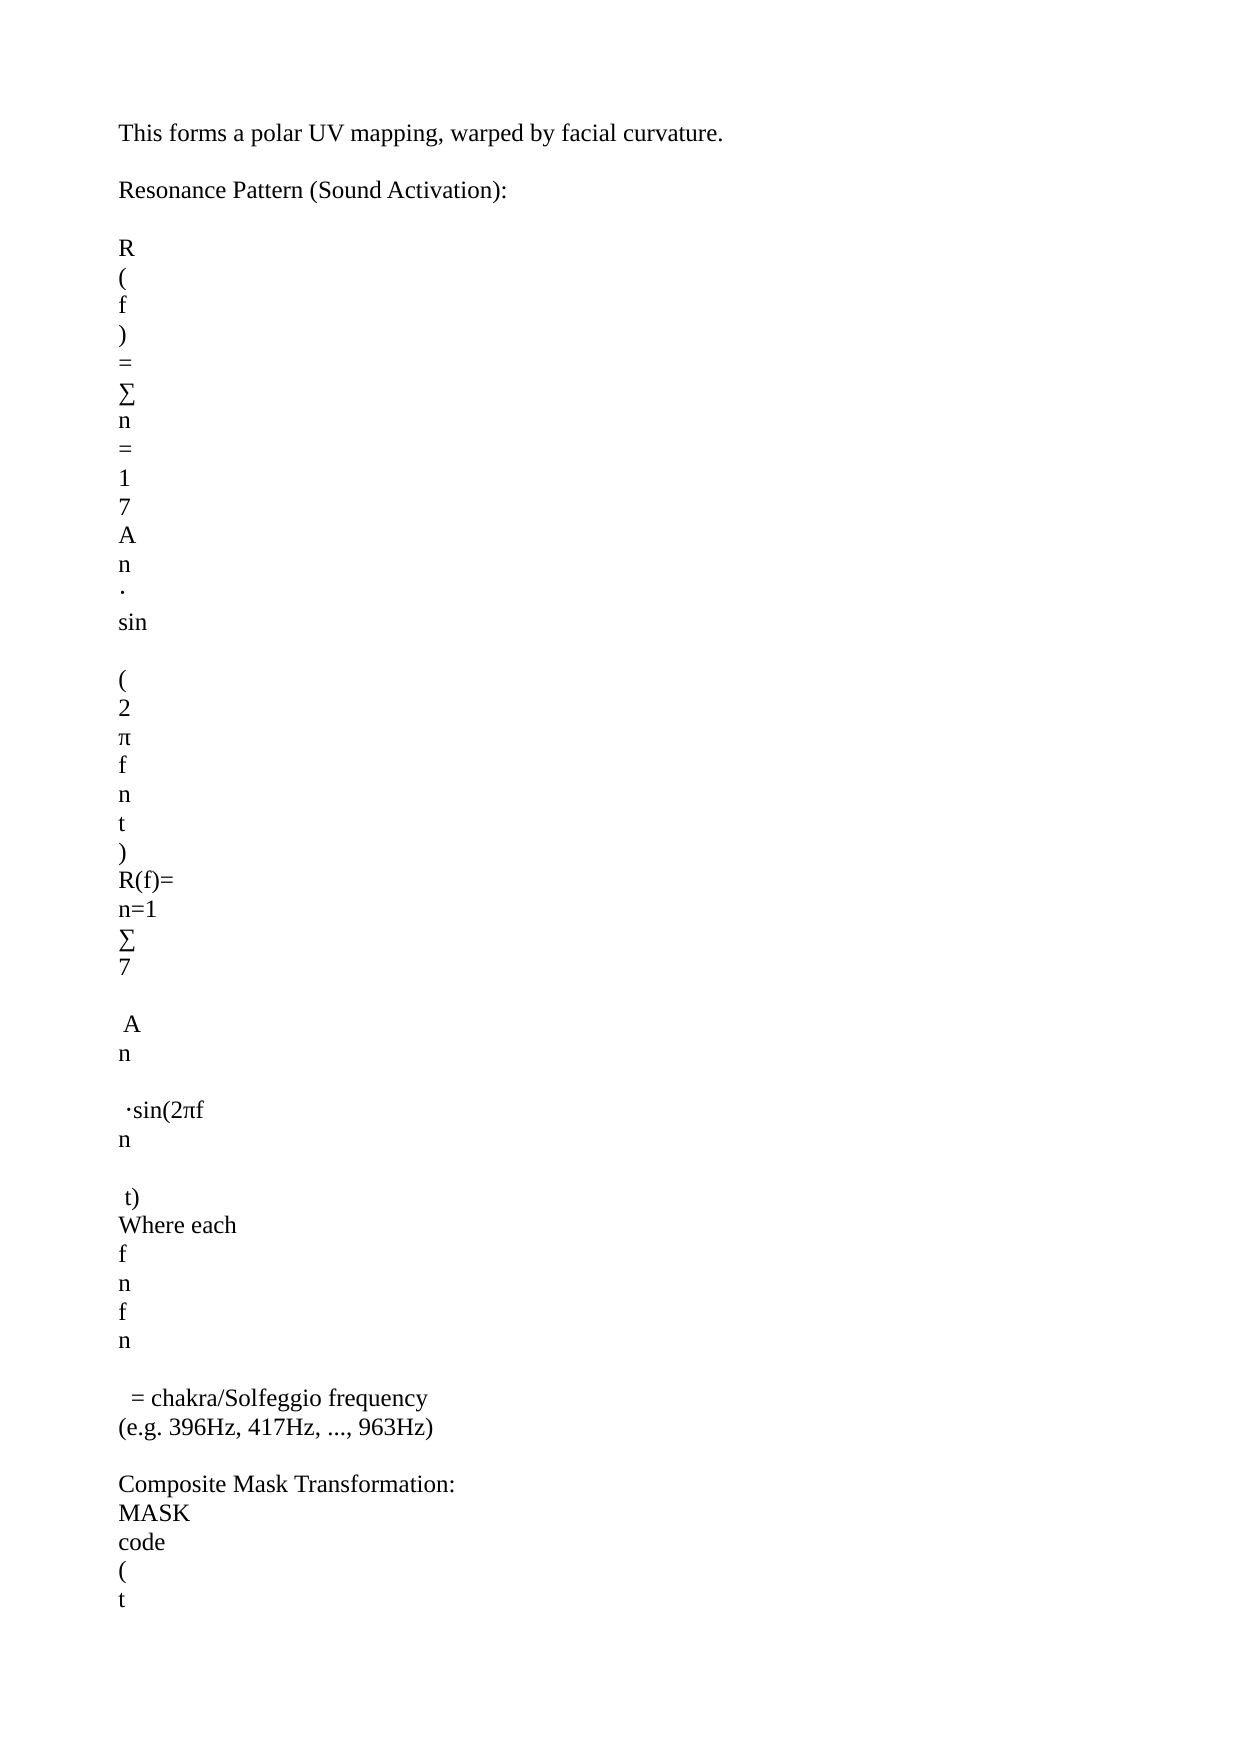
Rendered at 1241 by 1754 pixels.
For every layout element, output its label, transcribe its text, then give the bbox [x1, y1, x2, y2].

text 1 [118, 463, 1122, 492]
text ⁡ [118, 636, 1122, 664]
text = chakra/Solfeggio frequency [118, 1383, 1122, 1412]
text t [118, 1584, 1122, 1613]
text f [118, 1297, 1122, 1326]
text R(f)= [118, 866, 1122, 894]
text A [118, 1009, 1122, 1038]
text ⋅ [118, 578, 1122, 607]
text ( [118, 664, 1122, 693]
text n [118, 549, 1122, 578]
text (e.g. 396Hz, 417Hz, ..., 963Hz) [118, 1412, 1122, 1441]
text Composite Mask Transformation: [118, 1469, 1122, 1498]
text Resonance Pattern (Sound Activation): [118, 176, 1122, 204]
text This forms a polar UV mapping, warped by facial curvature. [118, 118, 1122, 147]
text n [118, 779, 1122, 808]
text A [118, 521, 1122, 549]
text ) [118, 837, 1122, 866]
text sin [118, 607, 1122, 636]
text ( [118, 262, 1122, 291]
text n [118, 1038, 1122, 1067]
text 7 [118, 952, 1122, 981]
text ∑ [118, 923, 1122, 952]
text = [118, 348, 1122, 377]
text ( [118, 1556, 1122, 1584]
text n [118, 1124, 1122, 1153]
text π [118, 722, 1122, 751]
text ∑ [118, 377, 1122, 406]
text ​ [118, 981, 1122, 1009]
text MASK [118, 1498, 1122, 1527]
text f [118, 291, 1122, 319]
text ​ [118, 1354, 1122, 1383]
text t) [118, 1182, 1122, 1211]
text ) [118, 319, 1122, 348]
text Where each [118, 1211, 1122, 1239]
text n=1 [118, 894, 1122, 923]
text ​ [118, 1153, 1122, 1182]
text = [118, 434, 1122, 463]
text R [118, 233, 1122, 262]
text 7 [118, 492, 1122, 521]
text 2 [118, 693, 1122, 722]
text ​ [118, 1067, 1122, 1096]
text t [118, 808, 1122, 837]
text n [118, 1326, 1122, 1354]
text ⋅sin(2πf [118, 1096, 1122, 1124]
text code [118, 1527, 1122, 1556]
text f [118, 751, 1122, 779]
text n [118, 406, 1122, 434]
text n [118, 1268, 1122, 1297]
text f [118, 1239, 1122, 1268]
